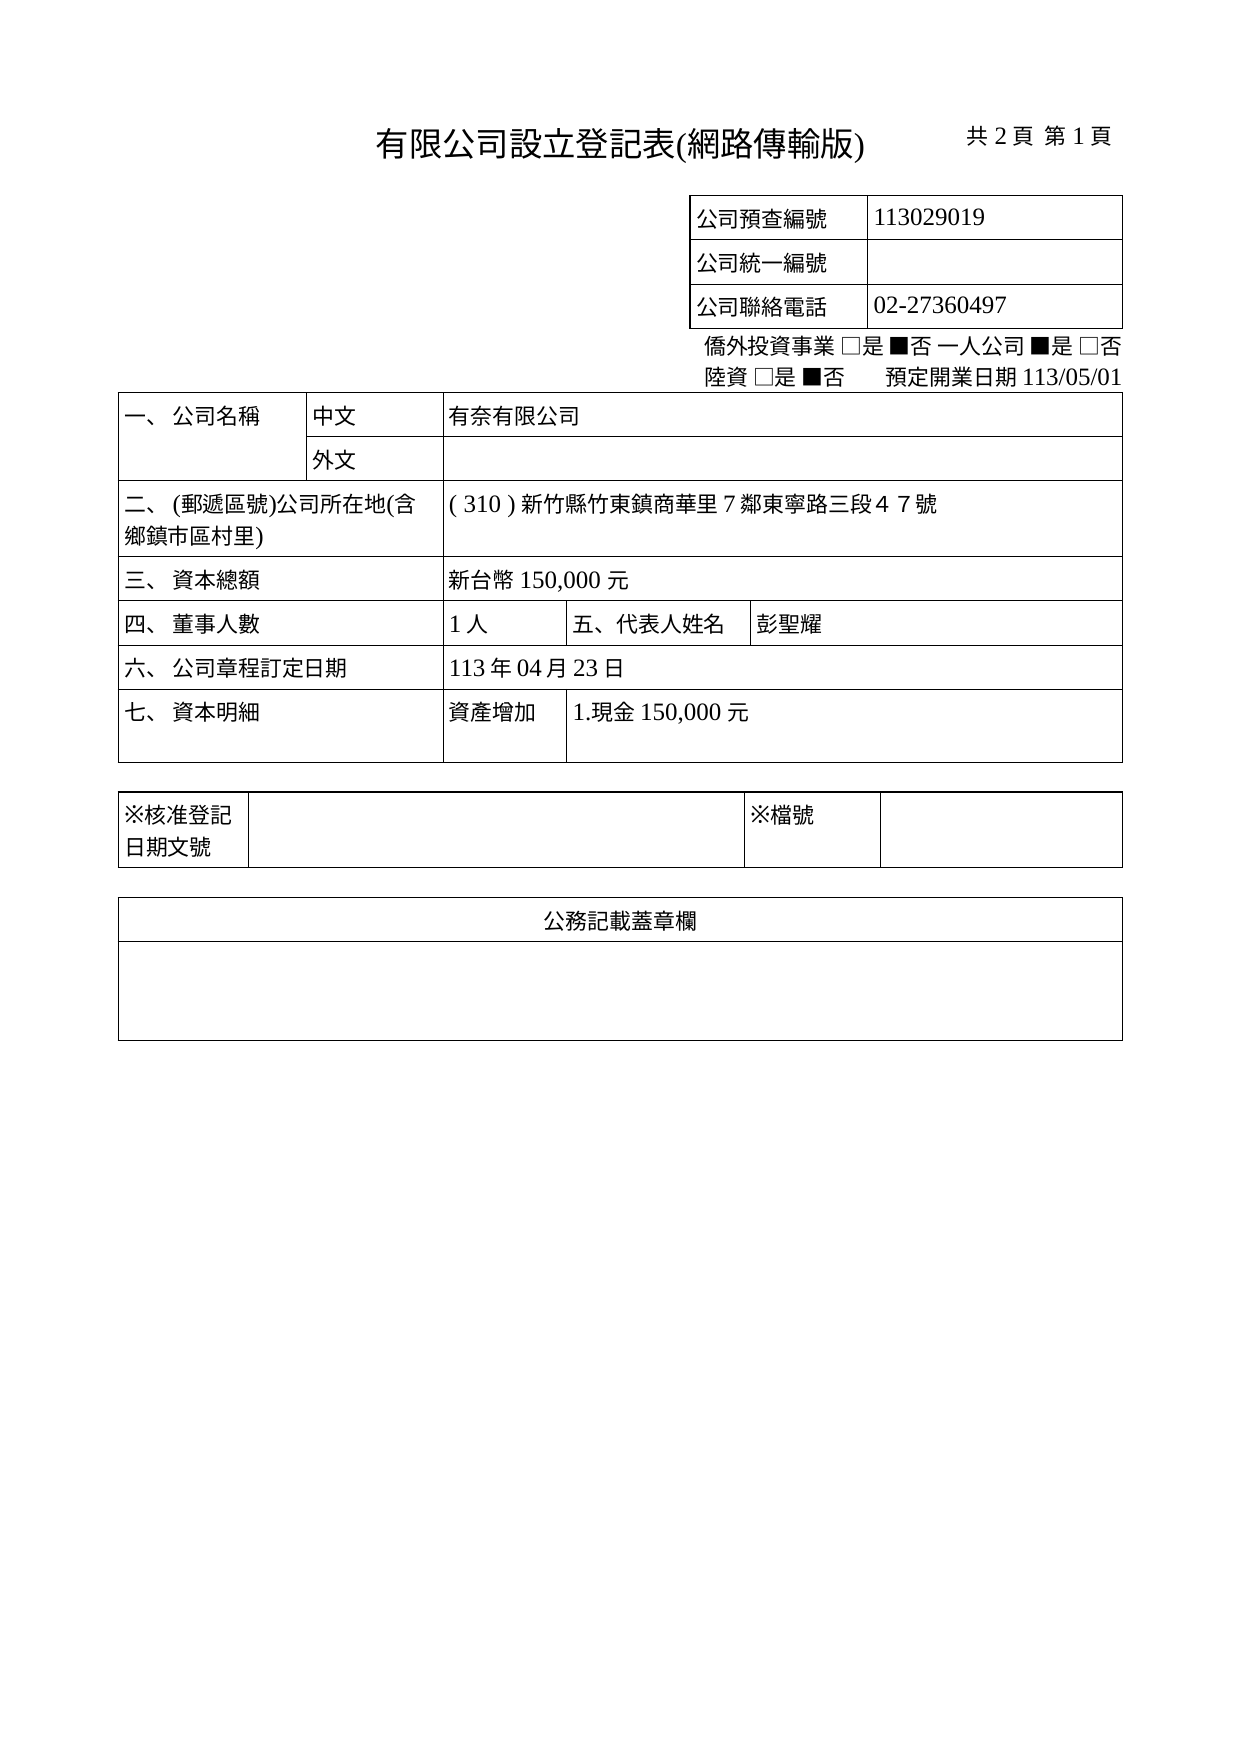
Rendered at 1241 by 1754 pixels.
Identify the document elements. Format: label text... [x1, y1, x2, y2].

text 陸資 □是 ■否 預定開業日期 113/05/01 [118, 360, 1122, 392]
table_header 公務記載蓋章欄 [119, 898, 1122, 941]
table_cell [868, 240, 1122, 283]
table_cell 彭聖耀 [751, 601, 1122, 644]
table_header 有奈有限公司 [444, 393, 1122, 436]
table_header 一、 公司名稱 [119, 393, 306, 480]
table_cell 公司聯絡電話 [691, 285, 867, 328]
table_header [249, 793, 744, 867]
table_cell 公司統一編號 [691, 240, 867, 283]
table_cell 新台幣 150,000 元 [444, 557, 1122, 600]
table_header 113029019 [868, 196, 1122, 239]
table_header 公司預查編號 [691, 196, 867, 239]
table_cell 五、代表人姓名 [567, 601, 750, 644]
table_cell 資產增加 [444, 690, 566, 762]
table_header ※核准登記日期文號 [119, 793, 248, 867]
table_cell 113年04月23日 [444, 646, 1122, 689]
table_header ※檔號 [745, 793, 880, 867]
table_header 中文 [307, 393, 443, 436]
table_cell 1人 [444, 601, 566, 644]
text 僑外投資事業 □是 ■否 一人公司 ■是 □否 [118, 329, 1122, 360]
table_header [881, 793, 1122, 867]
table_cell 六、 公司章程訂定日期 [119, 646, 443, 689]
table_cell 外文 [307, 437, 443, 480]
table_cell ( 310 ) 新竹縣竹東鎮商華里7鄰東寧路三段４７號 [444, 481, 1122, 556]
table_cell 四、 董事人數 [119, 601, 443, 644]
table_cell 三、 資本總額 [119, 557, 443, 600]
table_cell 02-27360497 [868, 285, 1122, 328]
table_cell [444, 437, 1122, 480]
table_cell 二、 (郵遞區號)公司所在地(含鄉鎮市區村里) [119, 481, 443, 556]
text 有限公司設立登記表(網路傳輸版) [118, 118, 1122, 166]
table_cell [119, 942, 1122, 1040]
table_cell 七、 資本明細 [119, 690, 443, 762]
table_cell 1.現金 150,000 元 [567, 690, 1122, 762]
